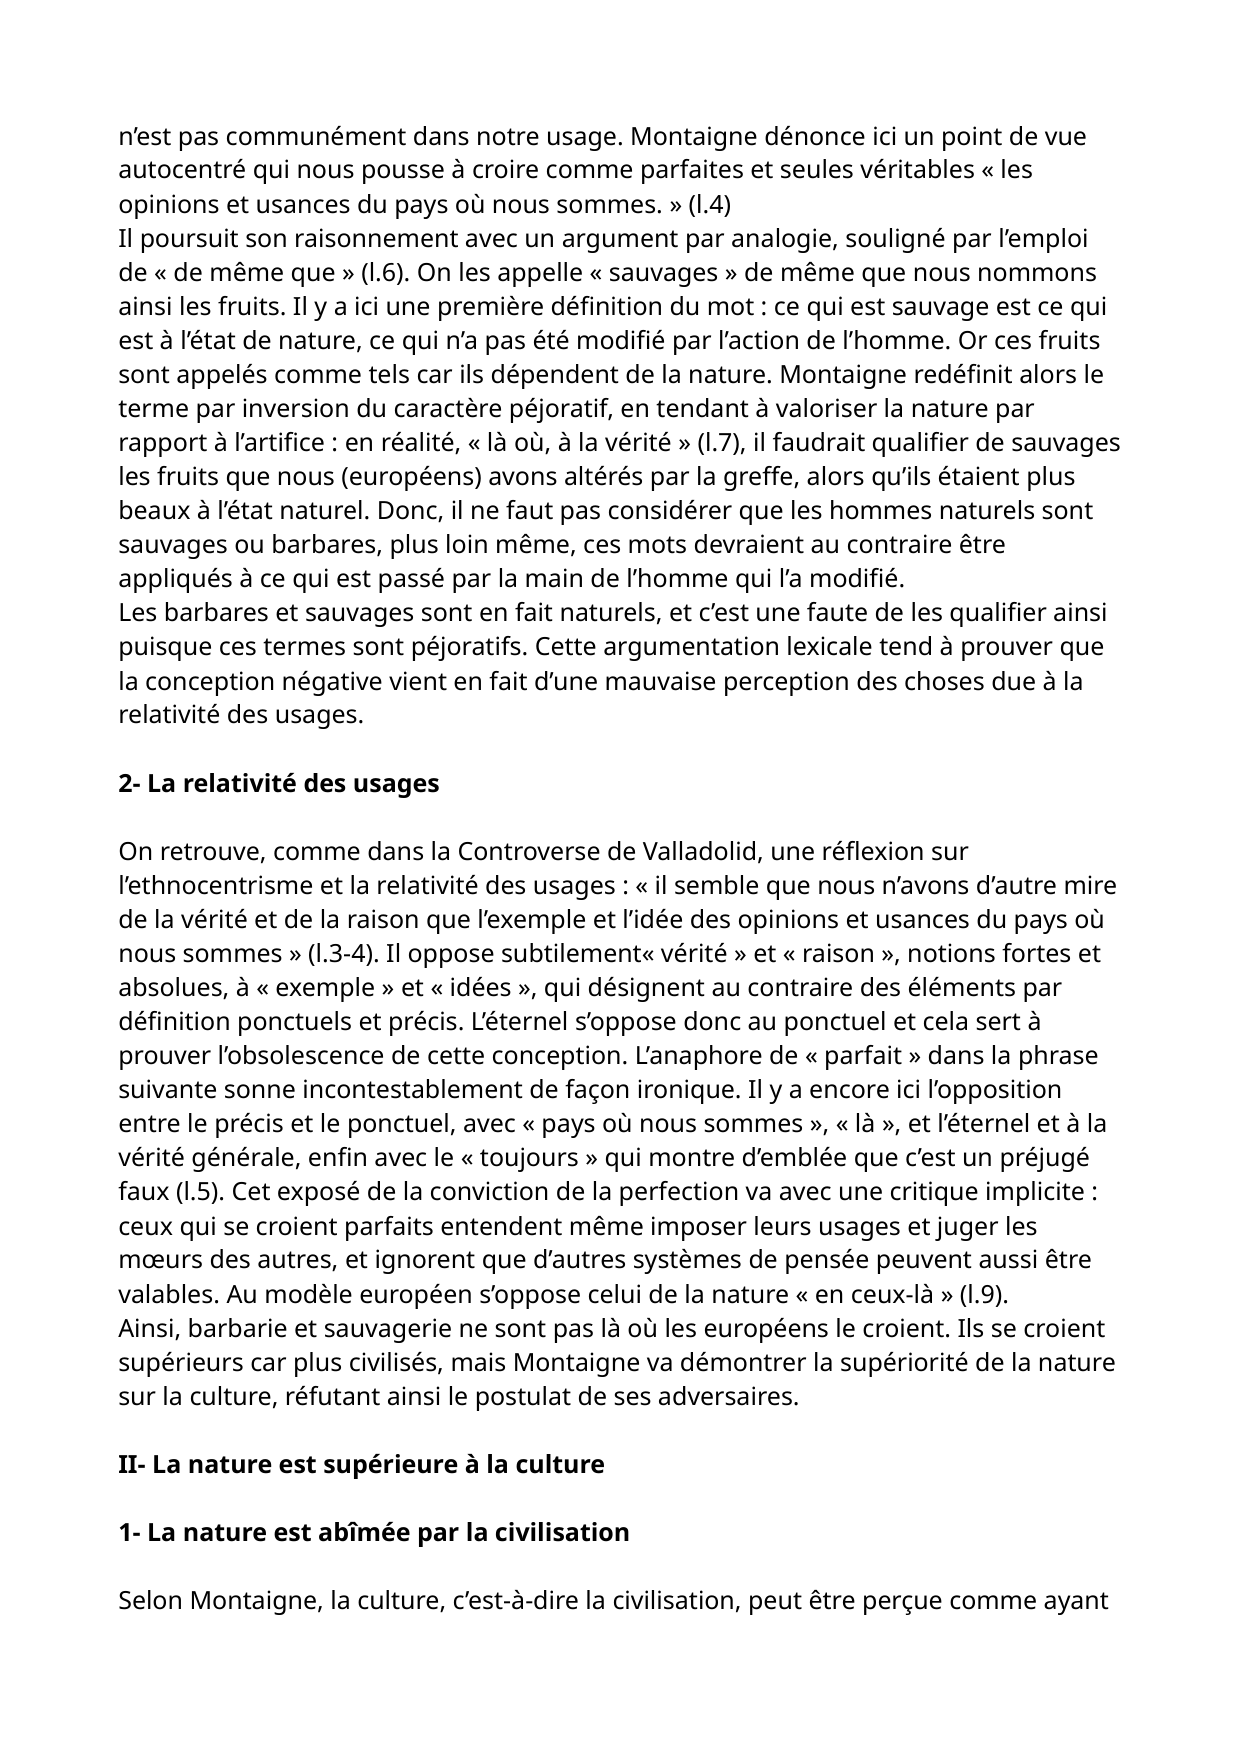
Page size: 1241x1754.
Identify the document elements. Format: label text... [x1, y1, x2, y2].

text 2- La relativité des usages [118, 765, 1122, 799]
text Ainsi, barbarie et sauvagerie ne sont pas là où les européens le croient. Ils se croient supérieurs car plus civilisés, mais Montaigne va démontrer la supériorité de la nature sur la culture, réfutant ainsi le postulat de ses adversaires. [118, 1310, 1122, 1412]
text On retrouve, comme dans la Controverse de Valladolid, une réflexion sur l’ethnocentrisme et la relativité des usages : « il semble que nous n’avons d’autre mire de la vérité et de la raison que l’exemple et l’idée des opinions et usances du pays où nous sommes » (l.3-4). Il oppose subtilement« vérité » et « raison », notions fortes et absolues, à « exemple » et « idées », qui désignent au contraire des éléments par définition ponctuels et précis. L’éternel s’oppose donc au ponctuel et cela sert à prouver l’obsolescence de cette conception. L’anaphore de « parfait » dans la phrase suivante sonne incontestablement de façon ironique. Il y a encore ici l’opposition entre le précis et le ponctuel, avec « pays où nous sommes », « là », et l’éternel et à la vérité générale, enfin avec le « toujours » qui montre d’emblée que c’est un préjugé faux (l.5). Cet exposé de la conviction de la perfection va avec une critique implicite : ceux qui se croient parfaits entendent même imposer leurs usages et juger les mœurs des autres, et ignorent que d’autres systèmes de pensée peuvent aussi être valables. Au modèle européen s’oppose celui de la nature « en ceux-là » (l.9). [118, 833, 1122, 1310]
text II- La nature est supérieure à la culture [118, 1447, 1122, 1481]
text Selon Montaigne, la culture, c’est-à-dire la civilisation, peut être perçue comme ayant [118, 1583, 1122, 1617]
text 1- La nature est abîmée par la civilisation [118, 1515, 1122, 1549]
text n’est pas communément dans notre usage. Montaigne dénonce ici un point de vue autocentré qui nous pousse à croire comme parfaites et seules véritables « les opinions et usances du pays où nous sommes. » (l.4) [118, 118, 1122, 220]
text Il poursuit son raisonnement avec un argument par analogie, souligné par l’emploi de « de même que » (l.6). On les appelle « sauvages » de même que nous nommons ainsi les fruits. Il y a ici une première définition du mot : ce qui est sauvage est ce qui est à l’état de nature, ce qui n’a pas été modifié par l’action de l’homme. Or ces fruits sont appelés comme tels car ils dépendent de la nature. Montaigne redéfinit alors le terme par inversion du caractère péjoratif, en tendant à valoriser la nature par rapport à l’artifice : en réalité, « là où, à la vérité » (l.7), il faudrait qualifier de sauvages les fruits que nous (européens) avons altérés par la greffe, alors qu’ils étaient plus beaux à l’état naturel. Donc, il ne faut pas considérer que les hommes naturels sont sauvages ou barbares, plus loin même, ces mots devraient au contraire être appliqués à ce qui est passé par la main de l’homme qui l’a modifié. [118, 220, 1122, 595]
text Les barbares et sauvages sont en fait naturels, et c’est une faute de les qualifier ainsi puisque ces termes sont péjoratifs. Cette argumentation lexicale tend à prouver que la conception négative vient en fait d’une mauvaise perception des choses due à la relativité des usages. [118, 595, 1122, 731]
